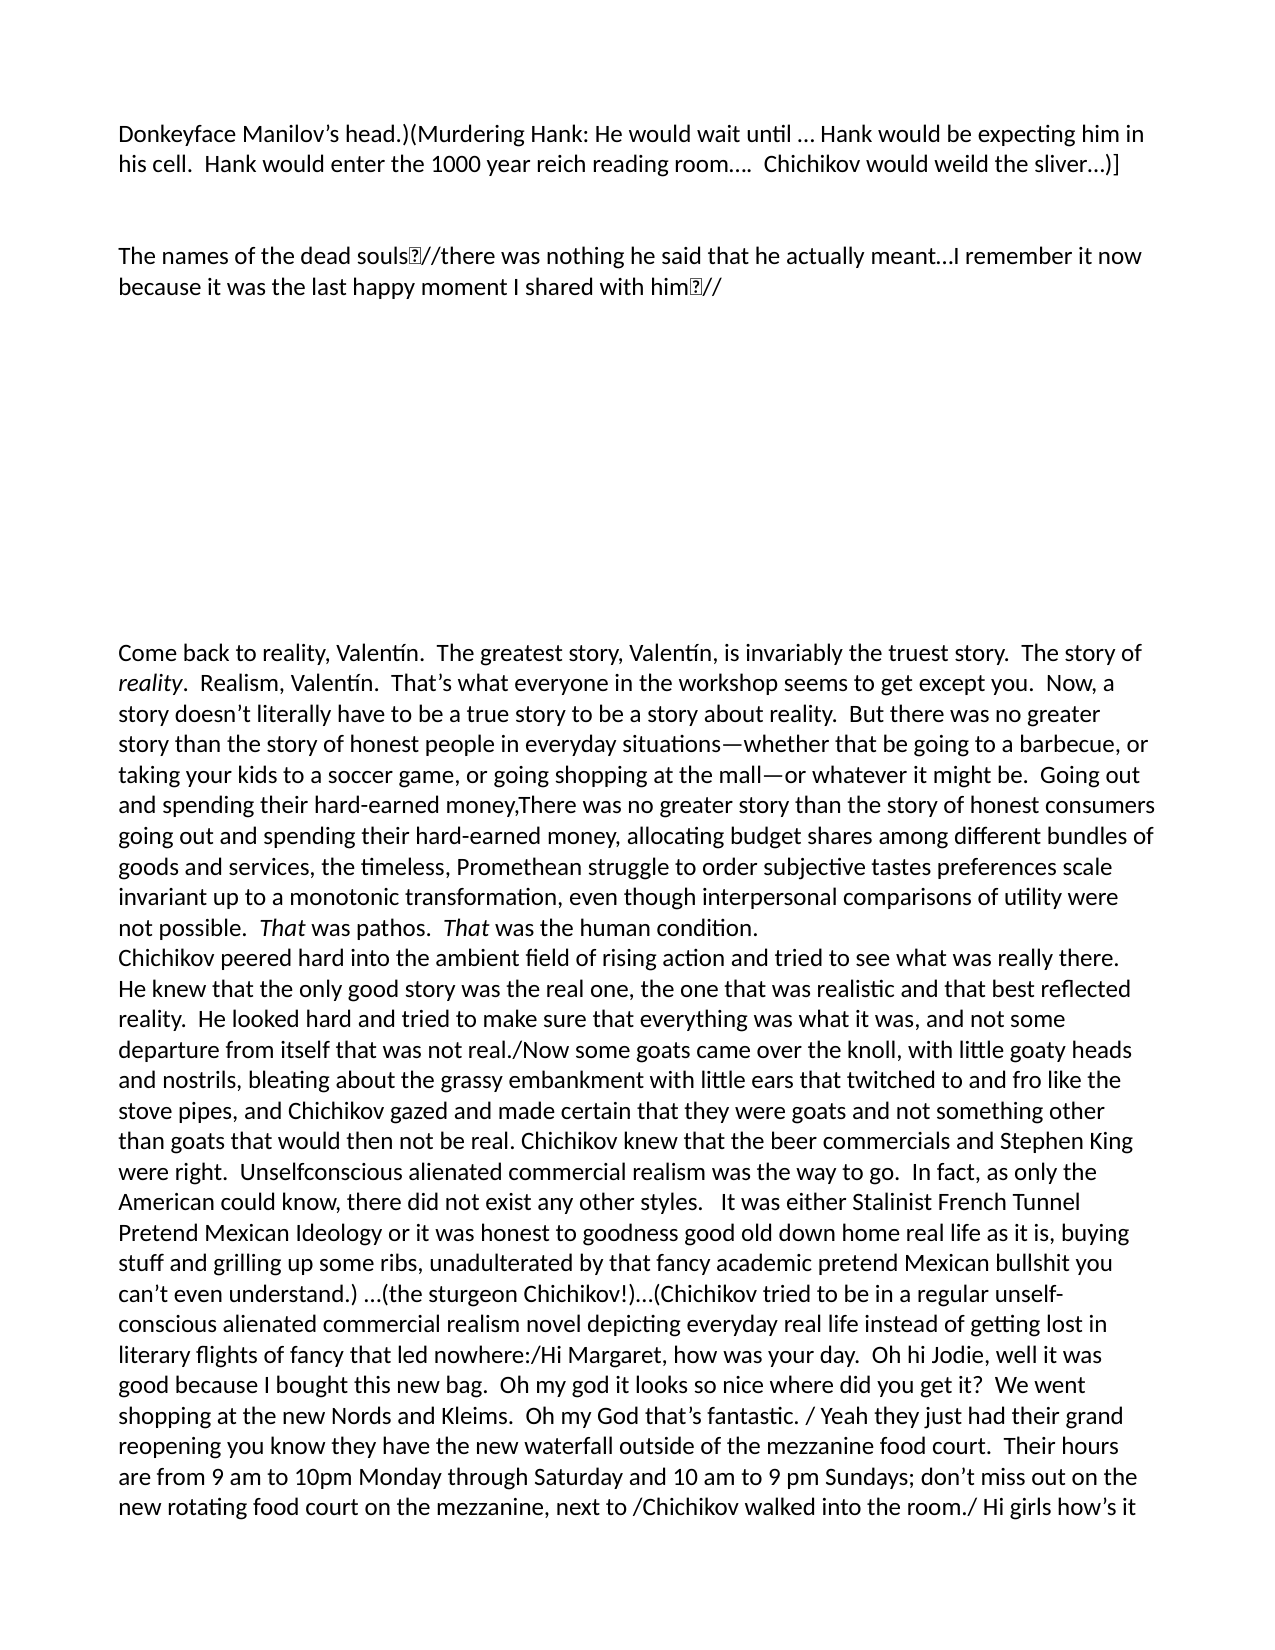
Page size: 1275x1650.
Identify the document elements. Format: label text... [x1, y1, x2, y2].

text Donkeyface Manilov’s head.)(Murdering Hank: He would wait until … Hank would be expecting him in his cell. Hank would enter the 1000 year reich reading room…. Chichikov would weild the sliver…)] [118, 118, 1157, 179]
text Chichikov peered hard into the ambient field of rising action and tried to see what was really there. He knew that the only good story was the real one, the one that was realistic and that best reflected reality. He looked hard and tried to make sure that everything was what it was, and not some departure from itself that was not real./Now some goats came over the knoll, with little goaty heads and nostrils, bleating about the grassy embankment with little ears that twitched to and fro like the stove pipes, and Chichikov gazed and made certain that they were goats and not something other than goats that would then not be real. Chichikov knew that the beer commercials and Stephen King were right. Unselfconscious alienated commercial realism was the way to go. In fact, as only the American could know, there did not exist any other styles. It was either Stalinist French Tunnel Pretend Mexican Ideology or it was honest to goodness good old down home real life as it is, buying stuff and grilling up some ribs, unadulterated by that fancy academic pretend Mexican bullshit you can’t even understand.) …(the sturgeon Chichikov!)…(Chichikov tried to be in a regular unself-conscious alienated commercial realism novel depicting everyday real life instead of getting lost in literary flights of fancy that led nowhere:/Hi Margaret, how was your day. Oh hi Jodie, well it was good because I bought this new bag. Oh my god it looks so nice where did you get it? We went shopping at the new Nords and Kleims. Oh my God that’s fantastic. / Yeah they just had their grand reopening you know they have the new waterfall outside of the mezzanine food court. Their hours are from 9 am to 10pm Monday through Saturday and 10 am to 9 pm Sundays; don’t miss out on the new rotating food court on the mezzanine, next to /Chichikov walked into the room./ Hi girls how’s it [118, 942, 1157, 1522]
text The names of the dead souls//there was nothing he said that he actually meant…I remember it now because it was the last happy moment I shared with him// [118, 240, 1157, 301]
text Come back to reality, Valentín. The greatest story, Valentín, is invariably the truest story. The story of reality. Realism, Valentín. That’s what everyone in the workshop seems to get except you. Now, a story doesn’t literally have to be a true story to be a story about reality. But there was no greater story than the story of honest people in everyday situations—whether that be going to a barbecue, or taking your kids to a soccer game, or going shopping at the mall—or whatever it might be. Going out and spending their hard-earned money,There was no greater story than the story of honest consumers going out and spending their hard-earned money, allocating budget shares among different bundles of goods and services, the timeless, Promethean struggle to order subjective tastes preferences scale invariant up to a monotonic transformation, even though interpersonal comparisons of utility were not possible. That was pathos. That was the human condition. [118, 637, 1157, 942]
